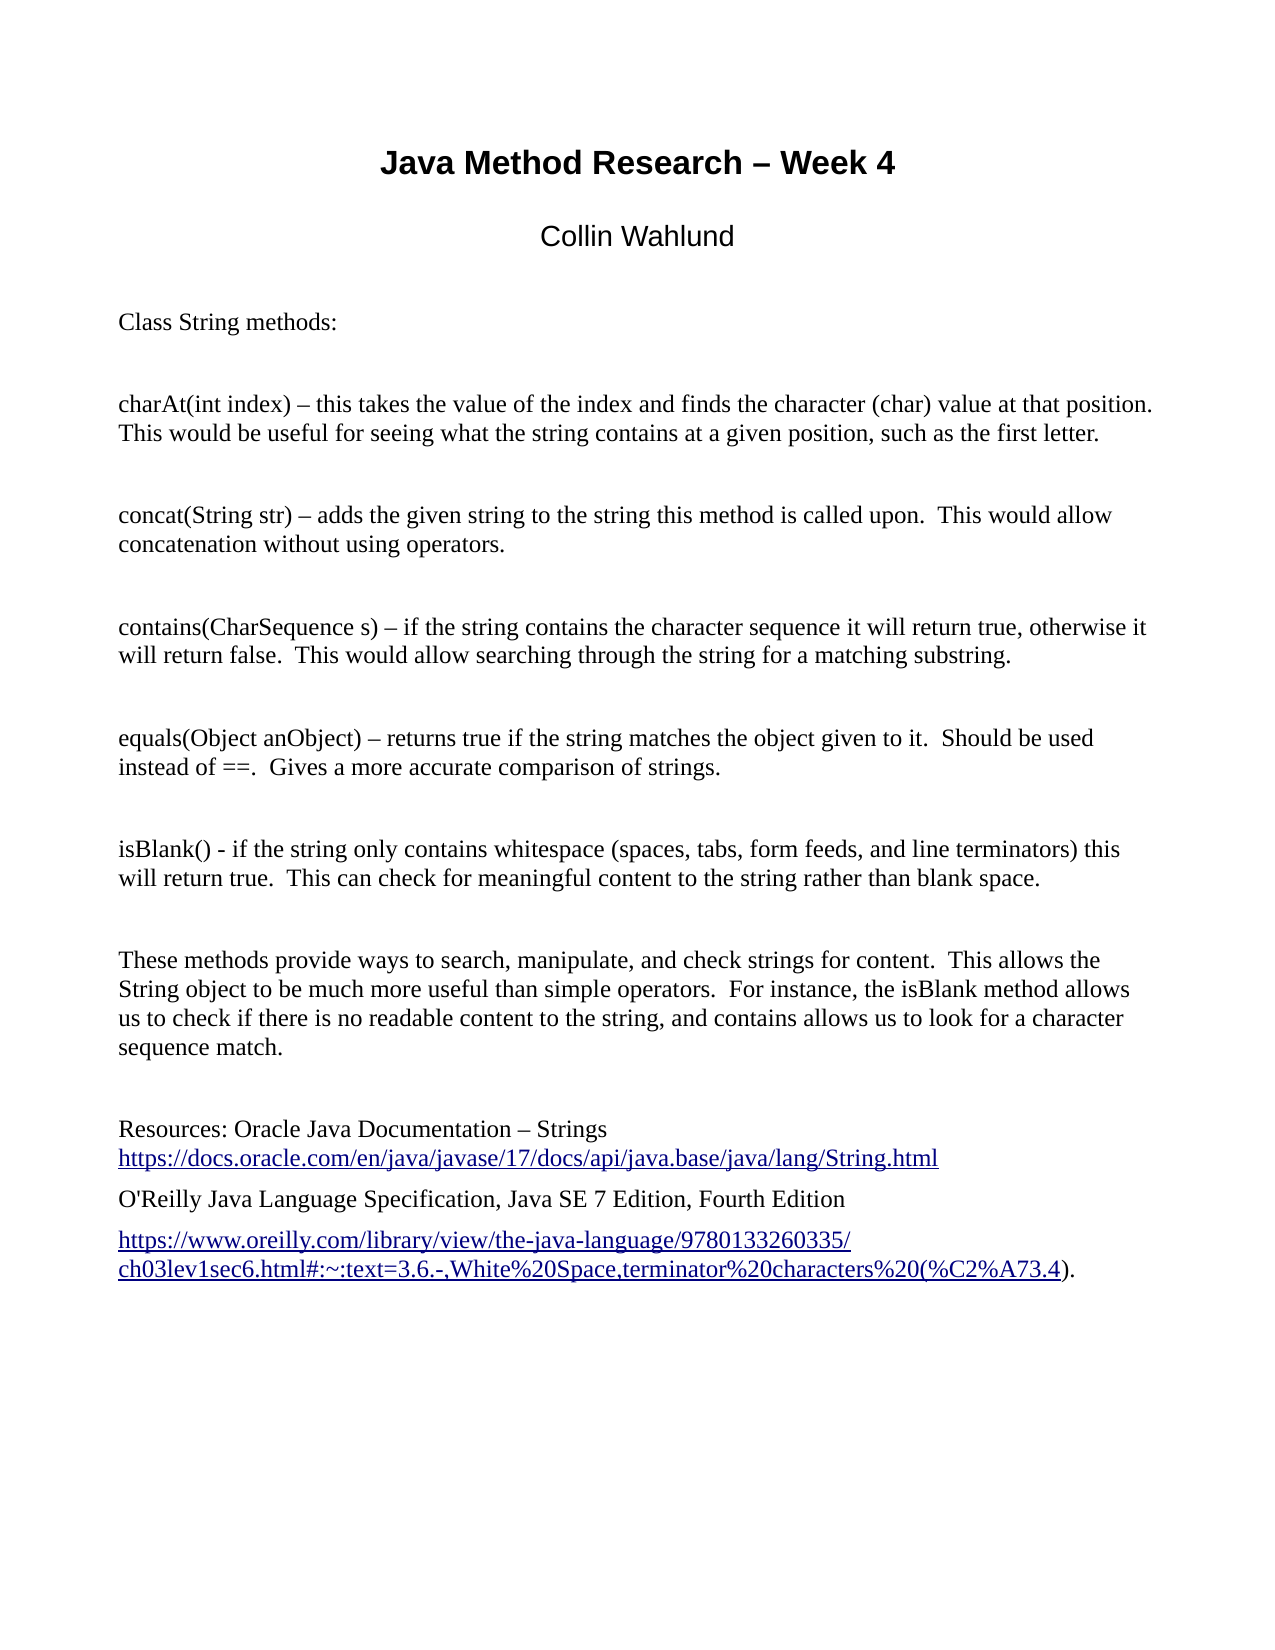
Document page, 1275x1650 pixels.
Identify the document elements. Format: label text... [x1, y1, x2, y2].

subtitle Collin Wahlund [118, 219, 1157, 253]
text https://www.oreilly.com/library/view/the-java-language/9780133260335/ch03lev1sec6.html#:~:text=3.6.-,White%20Space,terminator%20characters%20(%C2%A73.4). [118, 1225, 1157, 1283]
text charAt(int index) – this takes the value of the index and finds the character (char) value at that position. This would be useful for seeing what the string contains at a given position, such as the first letter. [118, 389, 1157, 447]
text O'Reilly Java Language Specification, Java SE 7 Edition, Fourth Edition [118, 1184, 1157, 1213]
text contains(CharSequence s) – if the string contains the character sequence it will return true, otherwise it will return false. This would allow searching through the string for a matching substring. [118, 612, 1157, 669]
subtitle Java Method Research – Week 4 [118, 143, 1157, 182]
text concat(String str) – adds the given string to the string this method is called upon. This would allow concatenation without using operators. [118, 500, 1157, 558]
text These methods provide ways to search, manipulate, and check strings for content. This allows the String object to be much more useful than simple operators. For instance, the isBlank method allows us to check if there is no readable content to the string, and contains allows us to look for a character sequence match. [118, 945, 1157, 1060]
text Resources: Oracle Java Documentation – Strings https://docs.oracle.com/en/java/javase/17/docs/api/java.base/java/lang/String.html [118, 1114, 1157, 1172]
text Class String methods: [118, 307, 1157, 335]
text equals(Object anObject) – returns true if the string matches the object given to it. Should be used instead of ==. Gives a more accurate comparison of strings. [118, 723, 1157, 780]
text isBlank() - if the string only contains whitespace (spaces, tabs, form feeds, and line terminators) this will return true. This can check for meaningful content to the string rather than blank space. [118, 834, 1157, 892]
